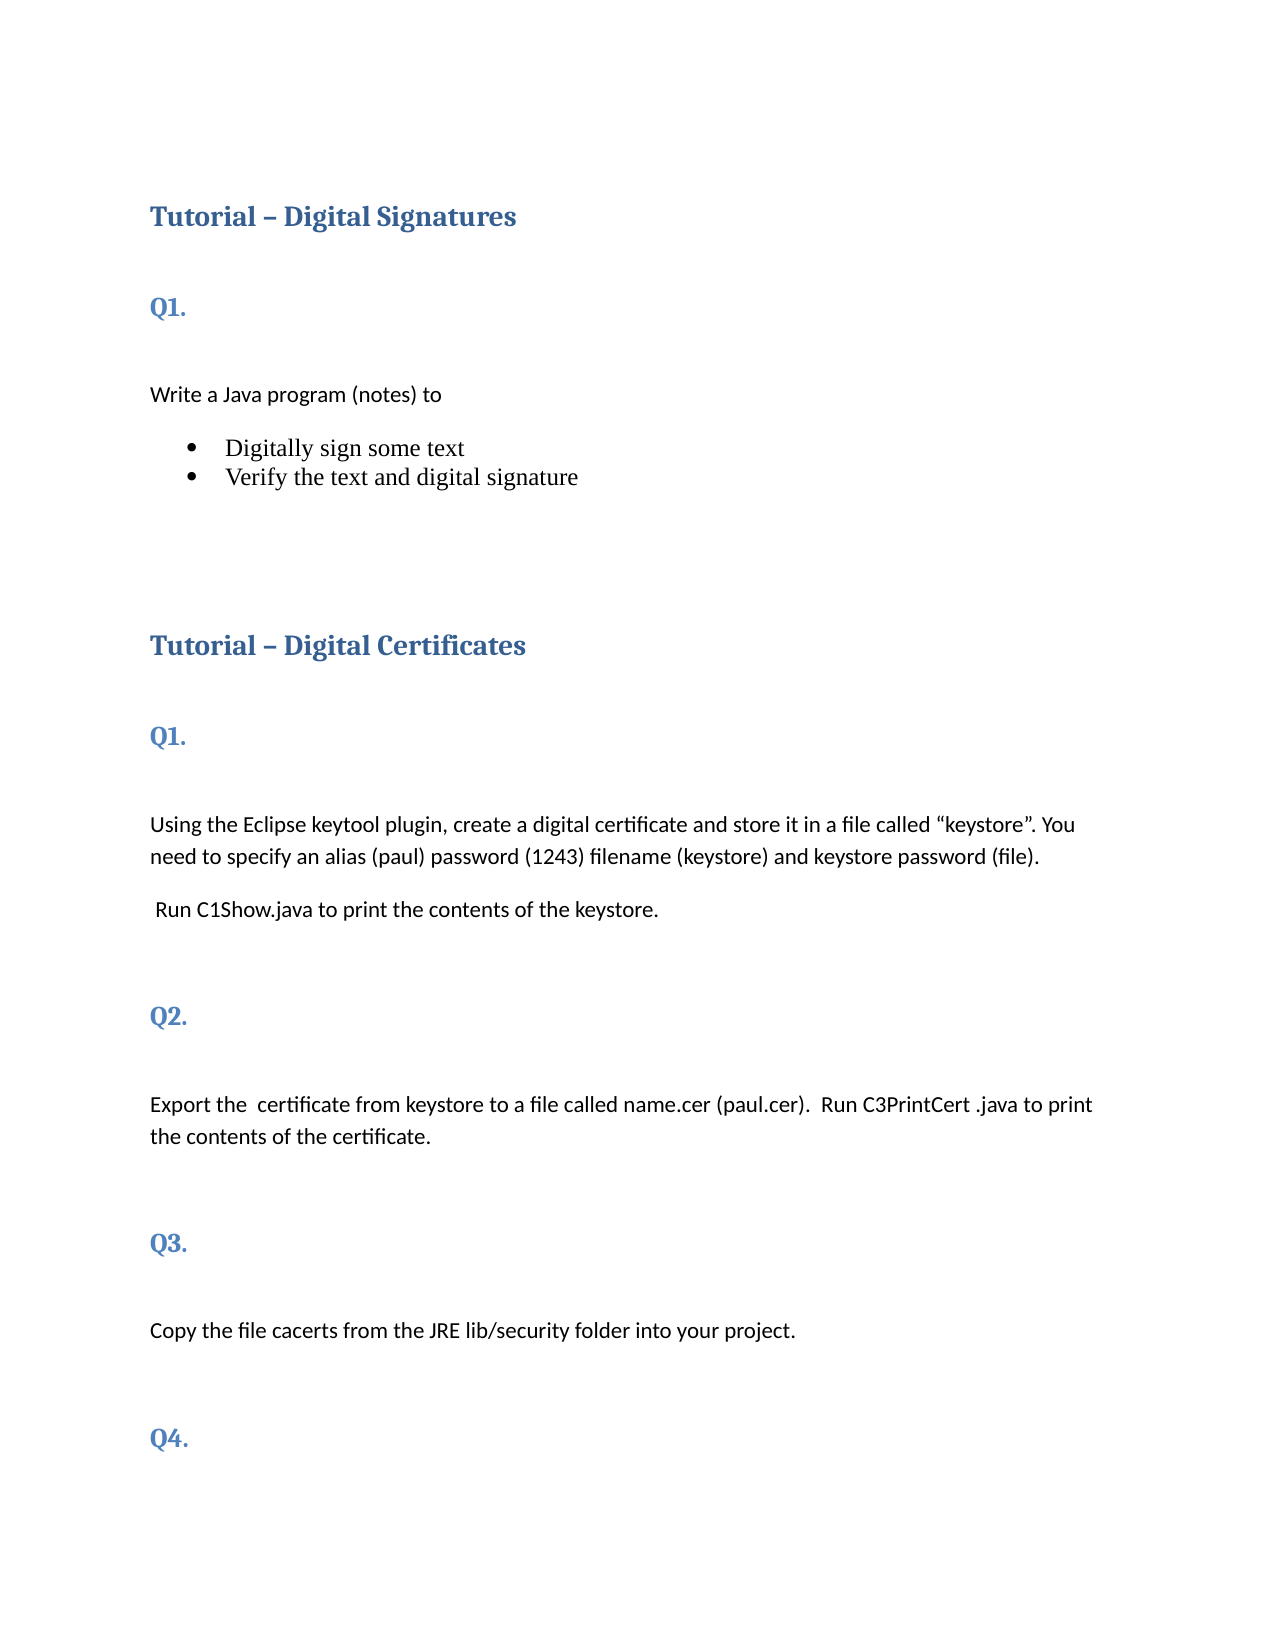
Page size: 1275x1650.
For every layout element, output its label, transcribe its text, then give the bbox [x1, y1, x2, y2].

subtitle Q1. [150, 721, 1125, 752]
text Using the Eclipse keytool plugin, create a digital certificate and store it in a file called “keystore”. You need to specify an alias (paul) password (1243) filename (keystore) and keystore password (file). [150, 810, 1125, 870]
text Write a Java program (notes) to [150, 380, 1125, 408]
list Verify the text and digital signature [187, 462, 1125, 491]
text Run C1Show.java to print the contents of the keystore. [150, 895, 1125, 923]
text Export the certificate from keystore to a file called name.cer (paul.cer). Run C3PrintCert .java to print the contents of the certificate. [150, 1090, 1125, 1150]
list Digitally sign some text [187, 433, 1125, 462]
subtitle Tutorial – Digital Certificates [150, 629, 1125, 663]
text Copy the file cacerts from the JRE lib/security folder into your project. [150, 1317, 1125, 1345]
subtitle Q1. [150, 292, 1125, 323]
subtitle Q2. [150, 1001, 1125, 1032]
subtitle Tutorial – Digital Signatures [150, 200, 1125, 233]
subtitle Q4. [150, 1423, 1125, 1454]
subtitle Q3. [150, 1228, 1125, 1259]
